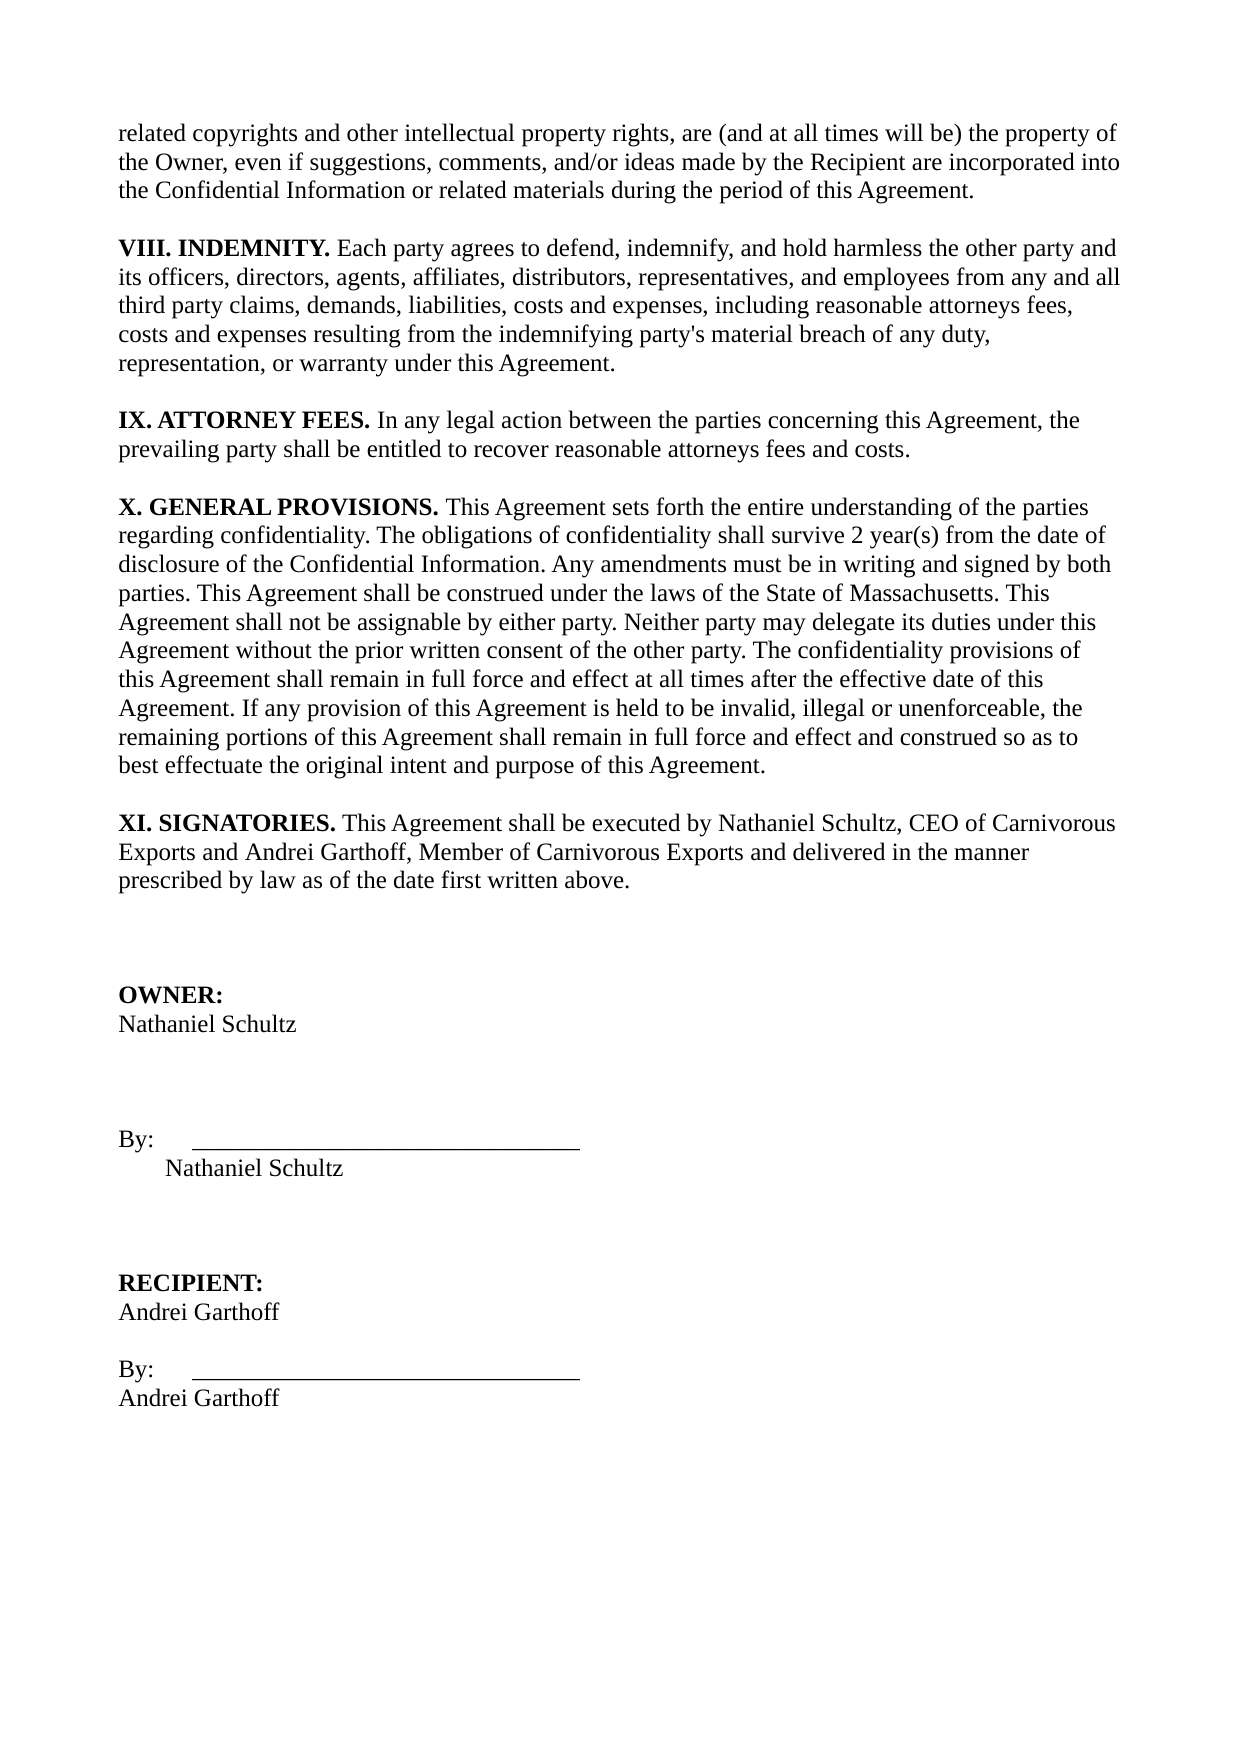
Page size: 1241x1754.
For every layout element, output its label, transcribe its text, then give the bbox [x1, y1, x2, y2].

text By: _______________________________ [118, 1124, 1122, 1153]
text Nathaniel Schultz [118, 1009, 1122, 1038]
text XI. SIGNATORIES. This Agreement shall be executed by Nathaniel Schultz, CEO of Carnivorous Exports and Andrei Garthoff, Member of Carnivorous Exports and delivered in the manner prescribed by law as of the date first written above. [118, 808, 1122, 894]
text related copyrights and other intellectual property rights, are (and at all times will be) the property of the Owner, even if suggestions, comments, and/or ideas made by the Recipient are incorporated into the Confidential Information or related materials during the period of this Agreement. [118, 118, 1122, 204]
text VIII. INDEMNITY. Each party agrees to defend, indemnify, and hold harmless the other party and its officers, directors, agents, affiliates, distributors, representatives, and employees from any and all third party claims, demands, liabilities, costs and expenses, including reasonable attorneys fees, costs and expenses resulting from the indemnifying party's material breach of any duty, representation, or warranty under this Agreement. [118, 233, 1122, 377]
text Andrei Garthoff [118, 1297, 1122, 1326]
text By: _______________________________ [118, 1354, 1122, 1383]
text IX. ATTORNEY FEES. In any legal action between the parties concerning this Agreement, the prevailing party shall be entitled to recover reasonable attorneys fees and costs. [118, 406, 1122, 463]
text Nathaniel Schultz [165, 1153, 1122, 1182]
text X. GENERAL PROVISIONS. This Agreement sets forth the entire understanding of the parties regarding confidentiality. The obligations of confidentiality shall survive 2 year(s) from the date of disclosure of the Confidential Information. Any amendments must be in writing and signed by both parties. This Agreement shall be construed under the laws of the State of Massachusetts. This Agreement shall not be assignable by either party. Neither party may delegate its duties under this Agreement without the prior written consent of the other party. The confidentiality provisions of this Agreement shall remain in full force and effect at all times after the effective date of this Agreement. If any provision of this Agreement is held to be invalid, illegal or unenforceable, the remaining portions of this Agreement shall remain in full force and effect and construed so as to best effectuate the original intent and purpose of this Agreement. [118, 492, 1122, 779]
text RECIPIENT: [118, 1268, 1122, 1297]
text Andrei Garthoff [118, 1383, 1122, 1412]
text OWNER: [118, 981, 1122, 1009]
